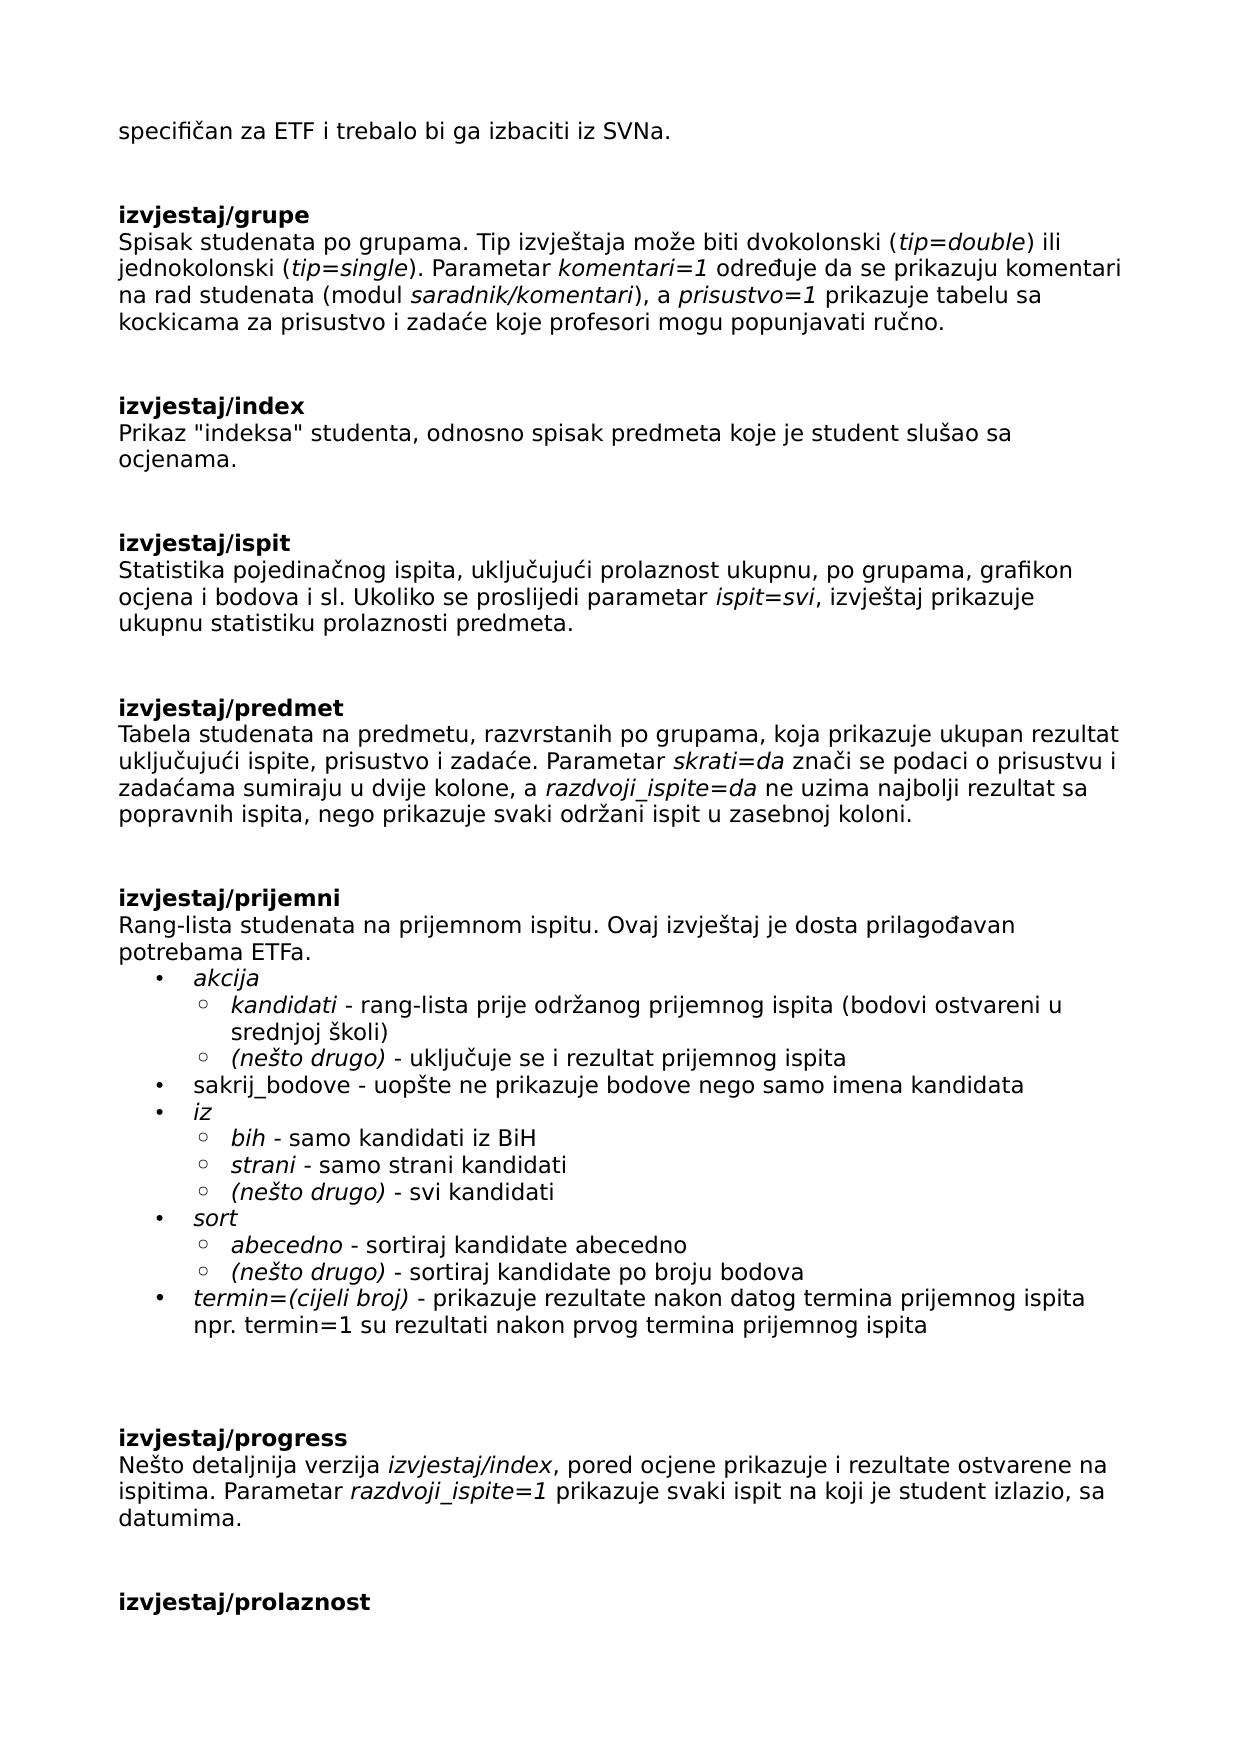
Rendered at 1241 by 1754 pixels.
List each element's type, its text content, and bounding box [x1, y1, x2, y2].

text izvjestaj/prolaznost [118, 1589, 1122, 1616]
list akcija [156, 966, 1122, 992]
list kandidati - rang-lista prije održanog prijemnog ispita (bodovi ostvareni u srednjoj školi) [193, 992, 1122, 1046]
text Rang-lista studenata na prijemnom ispitu. Ovaj izvještaj je dosta prilagođavan potrebama ETFa. [118, 912, 1122, 966]
list sakrij_bodove - uopšte ne prikazuje bodove nego samo imena kandidata [156, 1072, 1122, 1099]
list sort [156, 1206, 1122, 1232]
text izvjestaj/predmet [118, 695, 1122, 721]
text izvjestaj/index [118, 393, 1122, 420]
list bih - samo kandidati iz BiH [193, 1126, 1122, 1152]
text izvjestaj/ispit [118, 531, 1122, 557]
list termin=(cijeli broj) - prikazuje rezultate nakon datog termina prijemnog ispita npr. termin=1 su rezultati nakon prvog termina prijemnog ispita [156, 1286, 1122, 1339]
text izvjestaj/prijemni [118, 886, 1122, 912]
list iz [156, 1099, 1122, 1126]
text izvjestaj/grupe [118, 202, 1122, 229]
text Prikaz "indeksa" studenta, odnosno spisak predmeta koje je student slušao sa ocjenama. [118, 420, 1122, 473]
list strani - samo strani kandidati [193, 1152, 1122, 1179]
list (nešto drugo) - svi kandidati [193, 1179, 1122, 1206]
text specifičan za ETF i trebalo bi ga izbaciti iz SVNa. [118, 118, 1122, 145]
list (nešto drugo) - sortiraj kandidate po broju bodova [193, 1259, 1122, 1286]
text izvjestaj/progress [118, 1425, 1122, 1452]
text Nešto detaljnija verzija izvjestaj/index, pored ocjene prikazuje i rezultate ostvarene na ispitima. Parametar razdvoji_ispite=1 prikazuje svaki ispit na koji je student izlazio, sa datumima. [118, 1452, 1122, 1532]
text Tabela studenata na predmetu, razvrstanih po grupama, koja prikazuje ukupan rezultat uključujući ispite, prisustvo i zadaće. Parametar skrati=da znači se podaci o prisustvu i zadaćama sumiraju u dvije kolone, a razdvoji_ispite=da ne uzima najbolji rezultat sa popravnih ispita, nego prikazuje svaki održani ispit u zasebnoj koloni. [118, 721, 1122, 828]
text Statistika pojedinačnog ispita, uključujući prolaznost ukupnu, po grupama, grafikon ocjena i bodova i sl. Ukoliko se proslijedi parametar ispit=svi, izvještaj prikazuje ukupnu statistiku prolaznosti predmeta. [118, 557, 1122, 637]
list (nešto drugo) - uključuje se i rezultat prijemnog ispita [193, 1046, 1122, 1072]
list abecedno - sortiraj kandidate abecedno [193, 1232, 1122, 1259]
text Spisak studenata po grupama. Tip izvještaja može biti dvokolonski (tip=double) ili jednokolonski (tip=single). Parametar komentari=1 određuje da se prikazuju komentari na rad studenata (modul saradnik/komentari), a prisustvo=1 prikazuje tabelu sa kockicama za prisustvo i zadaće koje profesori mogu popunjavati ručno. [118, 229, 1122, 336]
